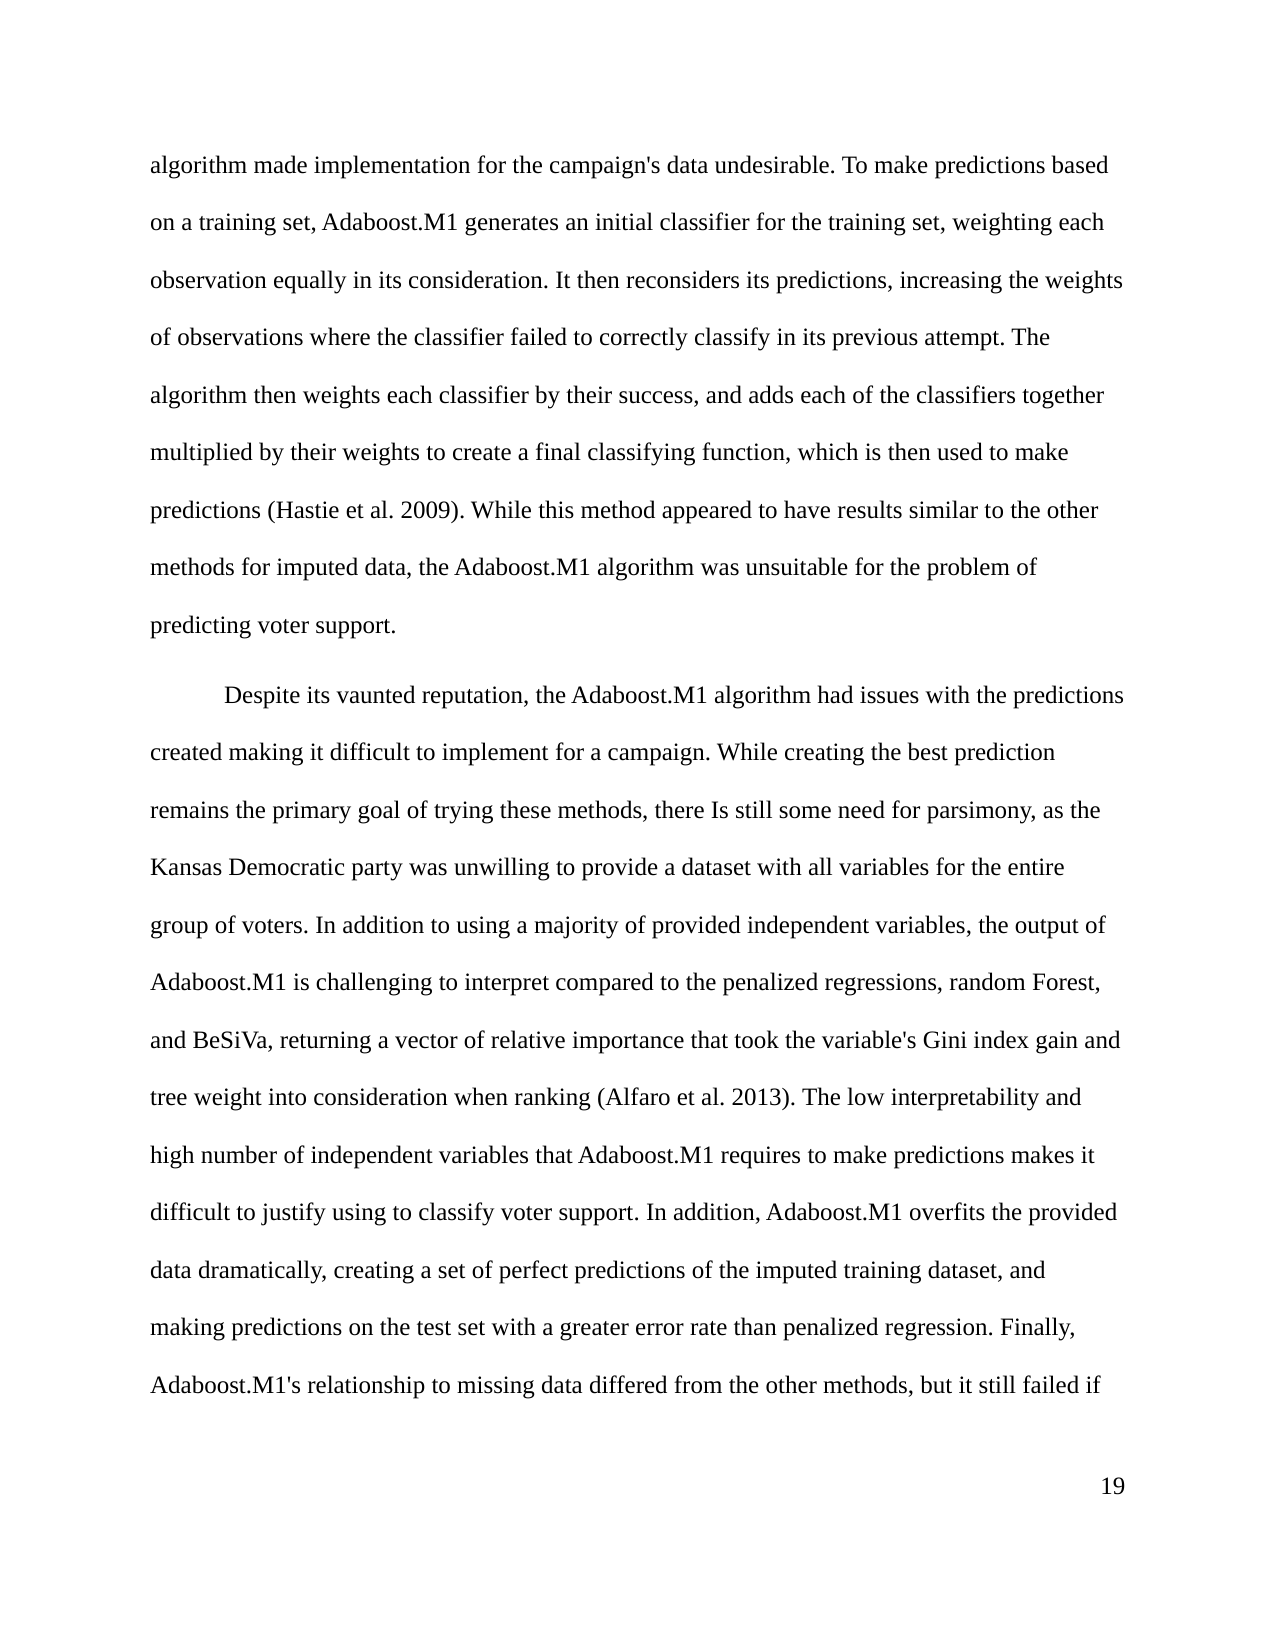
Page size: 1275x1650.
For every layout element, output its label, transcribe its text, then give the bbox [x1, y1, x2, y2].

text Despite its vaunted reputation, the Adaboost.M1 algorithm had issues with the predictions created making it difficult to implement for a campaign. While creating the best prediction remains the primary goal of trying these methods, there Is still some need for parsimony, as the Kansas Democratic party was unwilling to provide a dataset with all variables for the entire group of voters. In addition to using a majority of provided independent variables, the output of Adaboost.M1 is challenging to interpret compared to the penalized regressions, random Forest, and BeSiVa, returning a vector of relative importance that took the variable's Gini index gain and tree weight into consideration when ranking (Alfaro et al. 2013). The low interpretability and high number of independent variables that Adaboost.M1 requires to make predictions makes it difficult to justify using to classify voter support. In addition, Adaboost.M1 overfits the provided data dramatically, creating a set of perfect predictions of the imputed training dataset, and making predictions on the test set with a greater error rate than penalized regression. Finally, Adaboost.M1's relationship to missing data differed from the other methods, but it still failed if [150, 680, 1125, 1399]
text algorithm made implementation for the campaign's data undesirable. To make predictions based on a training set, Adaboost.M1 generates an initial classifier for the training set, weighting each observation equally in its consideration. It then reconsiders its predictions, increasing the weights of observations where the classifier failed to correctly classify in its previous attempt. The algorithm then weights each classifier by their success, and adds each of the classifiers together multiplied by their weights to create a final classifying function, which is then used to make predictions (Hastie et al. 2009). While this method appeared to have results similar to the other methods for imputed data, the Adaboost.M1 algorithm was unsuitable for the problem of predicting voter support. [150, 150, 1125, 639]
